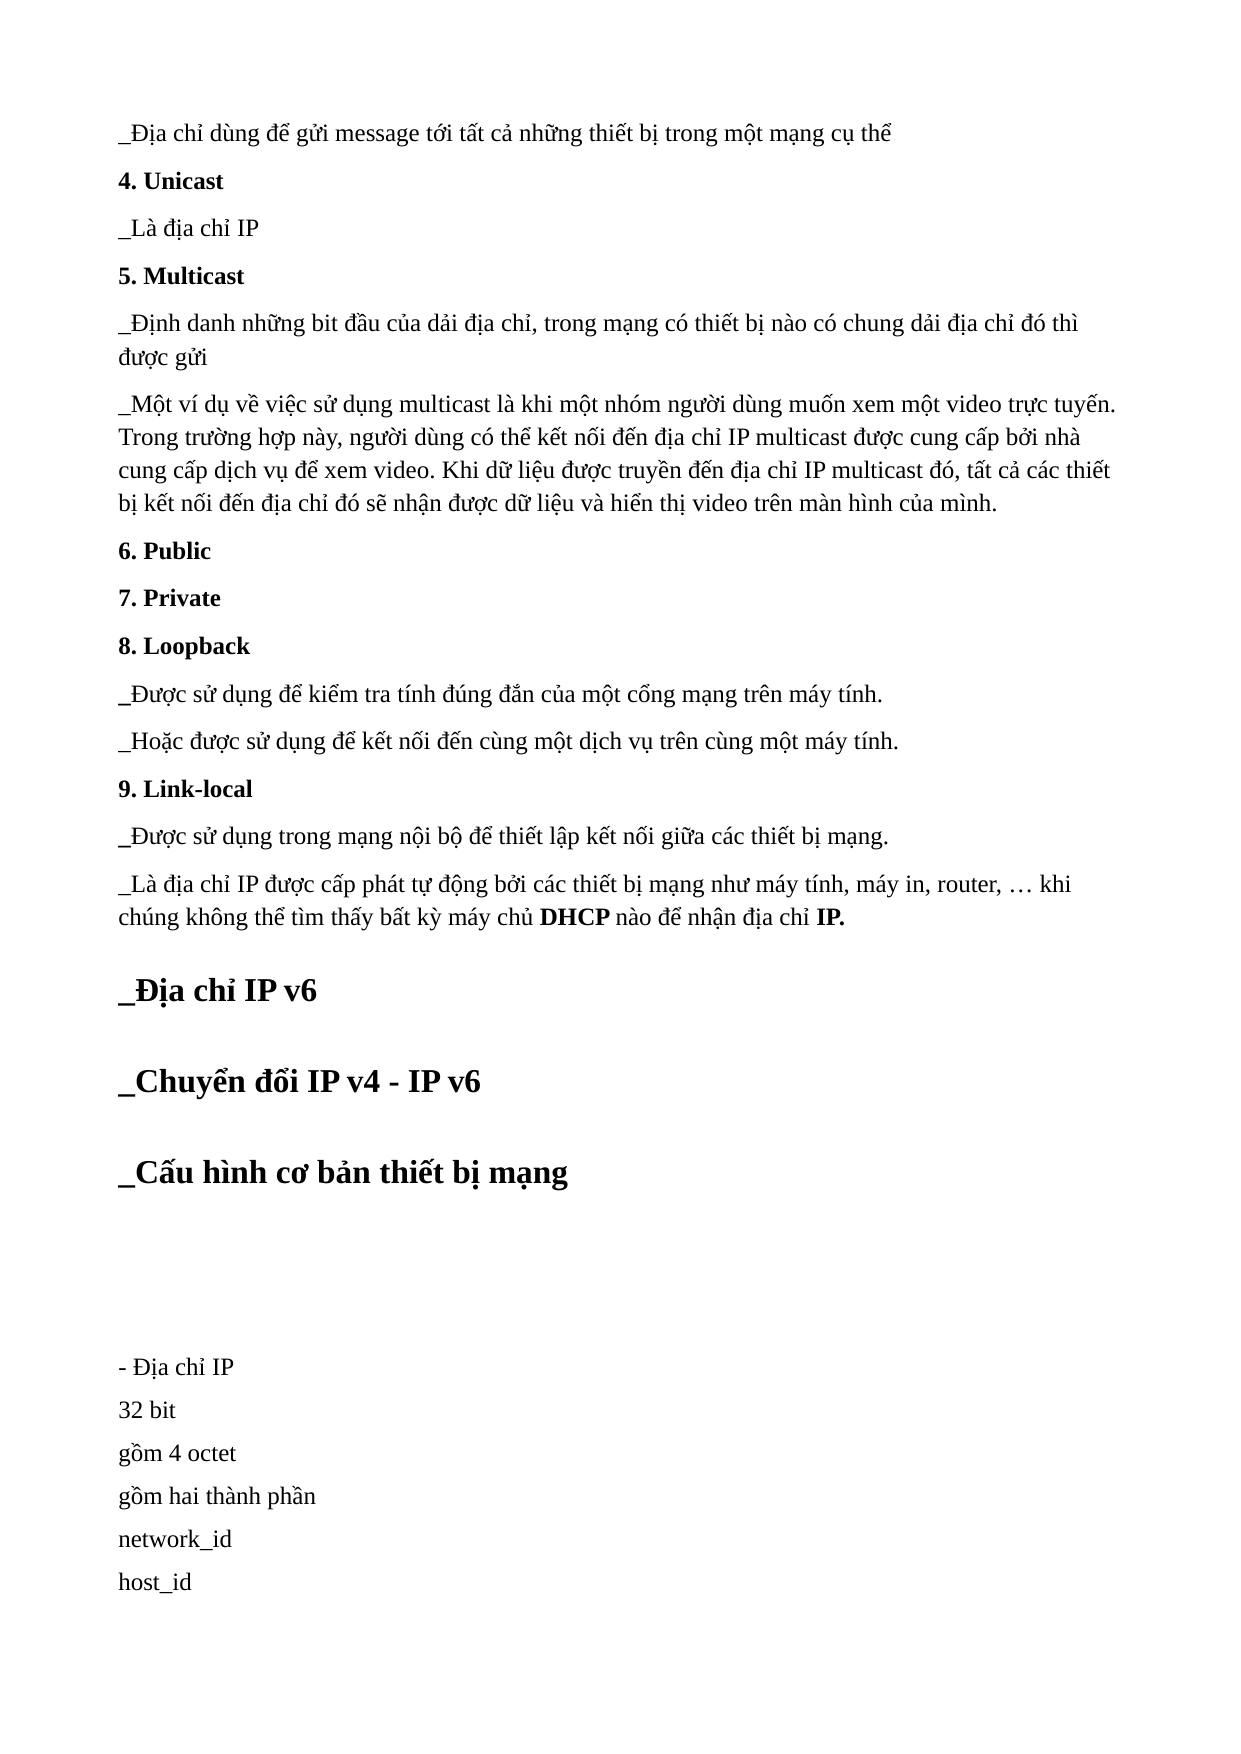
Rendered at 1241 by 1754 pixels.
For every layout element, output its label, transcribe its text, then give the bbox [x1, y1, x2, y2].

text 4. Unicast [118, 166, 1122, 194]
text _Một ví dụ về việc sử dụng multicast là khi một nhóm người dùng muốn xem một video trực tuyến. Trong trường hợp này, người dùng có thể kết nối đến địa chỉ IP multicast được cung cấp bởi nhà cung cấp dịch vụ để xem video. Khi dữ liệu được truyền đến địa chỉ IP multicast đó, tất cả các thiết bị kết nối đến địa chỉ đó sẽ nhận được dữ liệu và hiển thị video trên màn hình của mình. [118, 389, 1122, 517]
subtitle _Địa chỉ IP v6 [118, 971, 1122, 1009]
text _Được sử dụng để kiểm tra tính đúng đắn của một cổng mạng trên máy tính. [118, 679, 1122, 707]
text - Địa chỉ IP [118, 1352, 1122, 1380]
text _Được sử dụng trong mạng nội bộ để thiết lập kết nối giữa các thiết bị mạng. [118, 821, 1122, 850]
text 8. Loopback [118, 631, 1122, 660]
text _Địa chỉ dùng để gửi message tới tất cả những thiết bị trong một mạng cụ thể [118, 118, 1122, 147]
text gồm hai thành phần [118, 1481, 1122, 1510]
text 5. Multicast [118, 261, 1122, 290]
text _Hoặc được sử dụng để kết nối đến cùng một dịch vụ trên cùng một máy tính. [118, 726, 1122, 755]
subtitle _Cấu hình cơ bản thiết bị mạng [118, 1152, 1122, 1191]
text gồm 4 octet [118, 1438, 1122, 1467]
text 7. Private [118, 583, 1122, 612]
text 9. Link-local [118, 774, 1122, 803]
text network_id [118, 1524, 1122, 1553]
text 6. Public [118, 536, 1122, 564]
subtitle _Chuyển đổi IP v4 - IP v6 [118, 1061, 1122, 1100]
text host_id [118, 1567, 1122, 1596]
text _Là địa chỉ IP [118, 213, 1122, 242]
text _Là địa chỉ IP được cấp phát tự động bởi các thiết bị mạng như máy tính, máy in, router, … khi chúng không thể tìm thấy bất kỳ máy chủ DHCP nào để nhận địa chỉ IP. [118, 869, 1122, 931]
text _Định danh những bit đầu của dải địa chỉ, trong mạng có thiết bị nào có chung dải địa chỉ đó thì được gửi [118, 308, 1122, 370]
text 32 bit [118, 1395, 1122, 1423]
